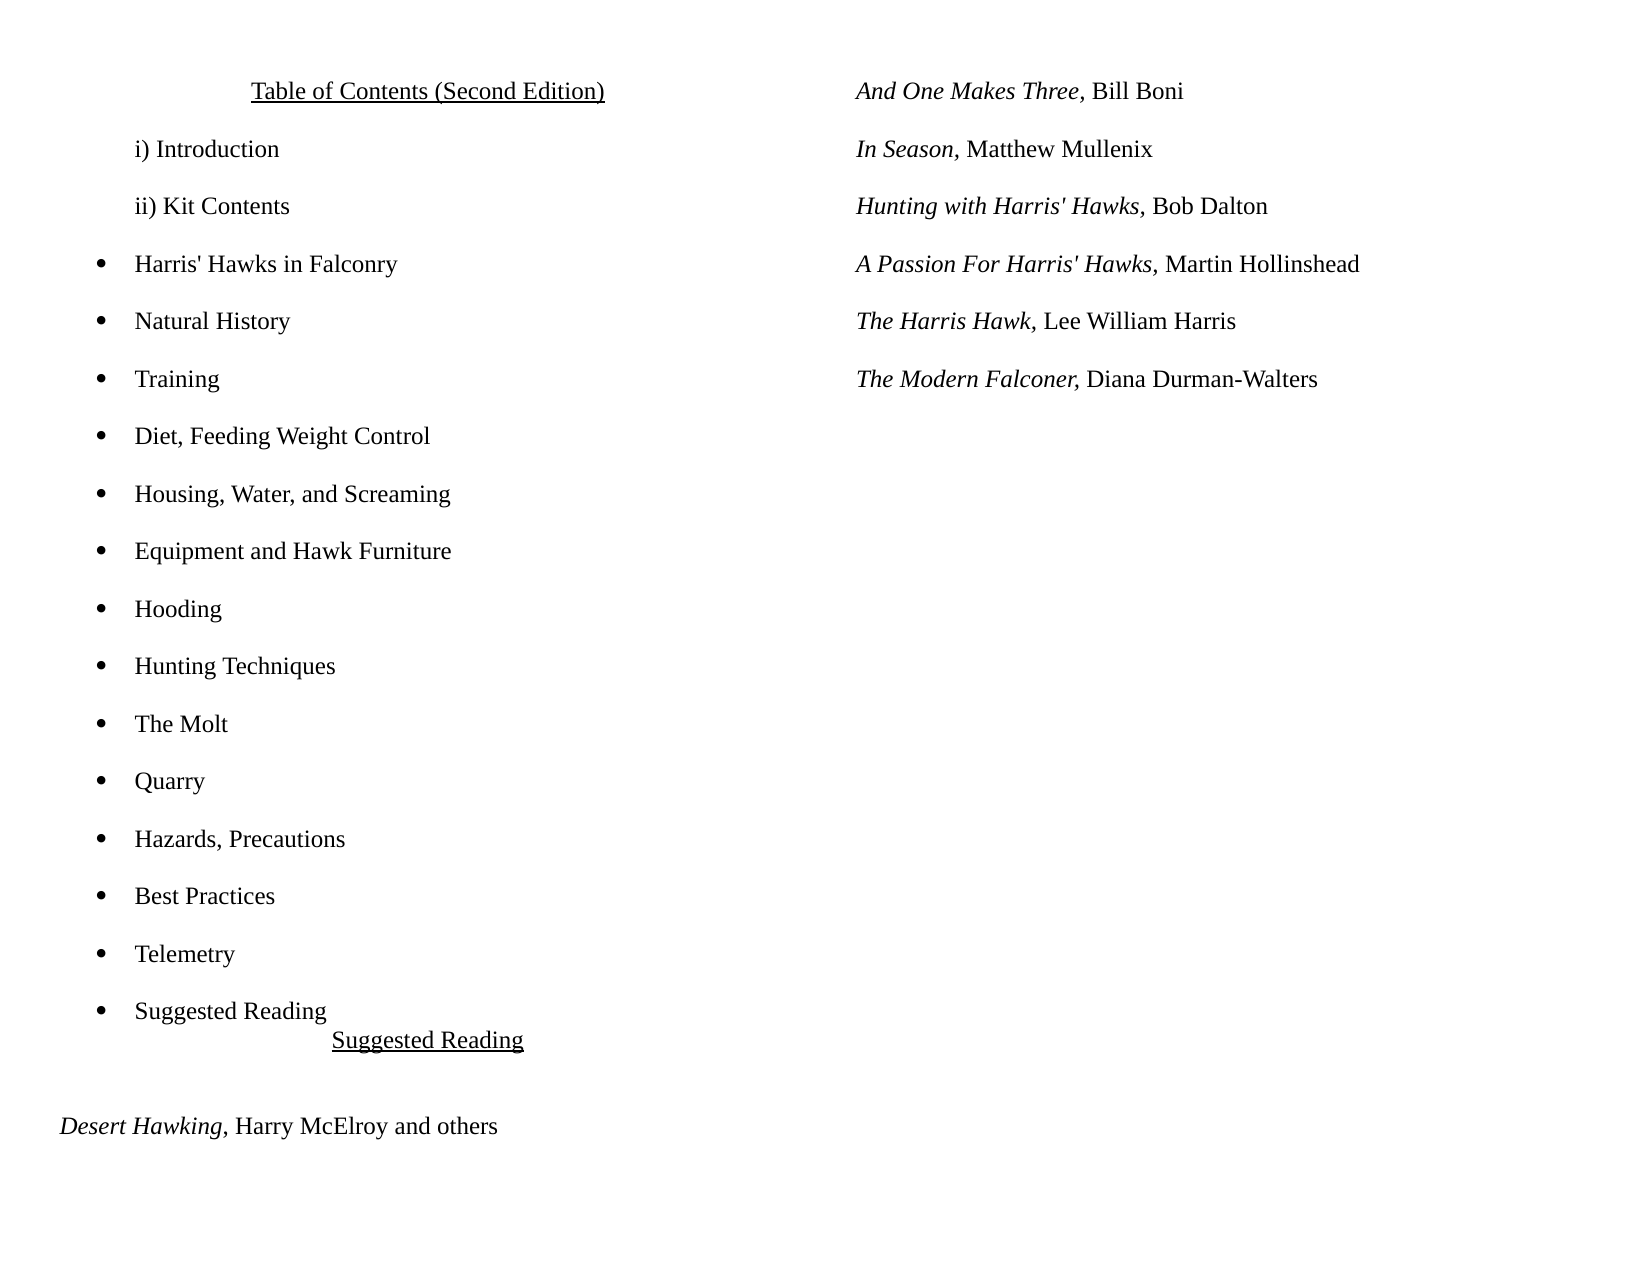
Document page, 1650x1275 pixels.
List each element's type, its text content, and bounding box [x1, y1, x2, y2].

text Table of Contents (Second Edition) [59, 76, 796, 105]
text The Harris Hawk, Lee William Harris [856, 306, 1592, 335]
list Housing, Water, and Screaming [97, 479, 796, 508]
text Desert Hawking, Harry McElroy and others [59, 1111, 796, 1140]
list Diet, Feeding Weight Control [97, 421, 796, 450]
text Suggested Reading [59, 1025, 796, 1054]
list Hooding [97, 594, 796, 623]
list Telemetry [97, 939, 796, 968]
list Natural History [97, 306, 796, 335]
list Hunting Techniques [97, 651, 796, 680]
list Hazards, Precautions [97, 824, 796, 853]
text i) Introduction [134, 134, 796, 163]
list Training [97, 364, 796, 393]
list The Molt [97, 709, 796, 738]
text And One Makes Three, Bill Boni [856, 76, 1592, 105]
list Quarry [97, 766, 796, 795]
text The Modern Falconer, Diana Durman-Walters [856, 364, 1592, 393]
text Hunting with Harris' Hawks, Bob Dalton [856, 191, 1592, 220]
text A Passion For Harris' Hawks, Martin Hollinshead [856, 249, 1592, 278]
list Equipment and Hawk Furniture [97, 536, 796, 565]
text ii) Kit Contents [134, 191, 796, 220]
list Suggested Reading [97, 996, 796, 1025]
list Harris' Hawks in Falconry [97, 249, 796, 278]
text In Season, Matthew Mullenix [856, 134, 1592, 163]
list Best Practices [97, 881, 796, 910]
